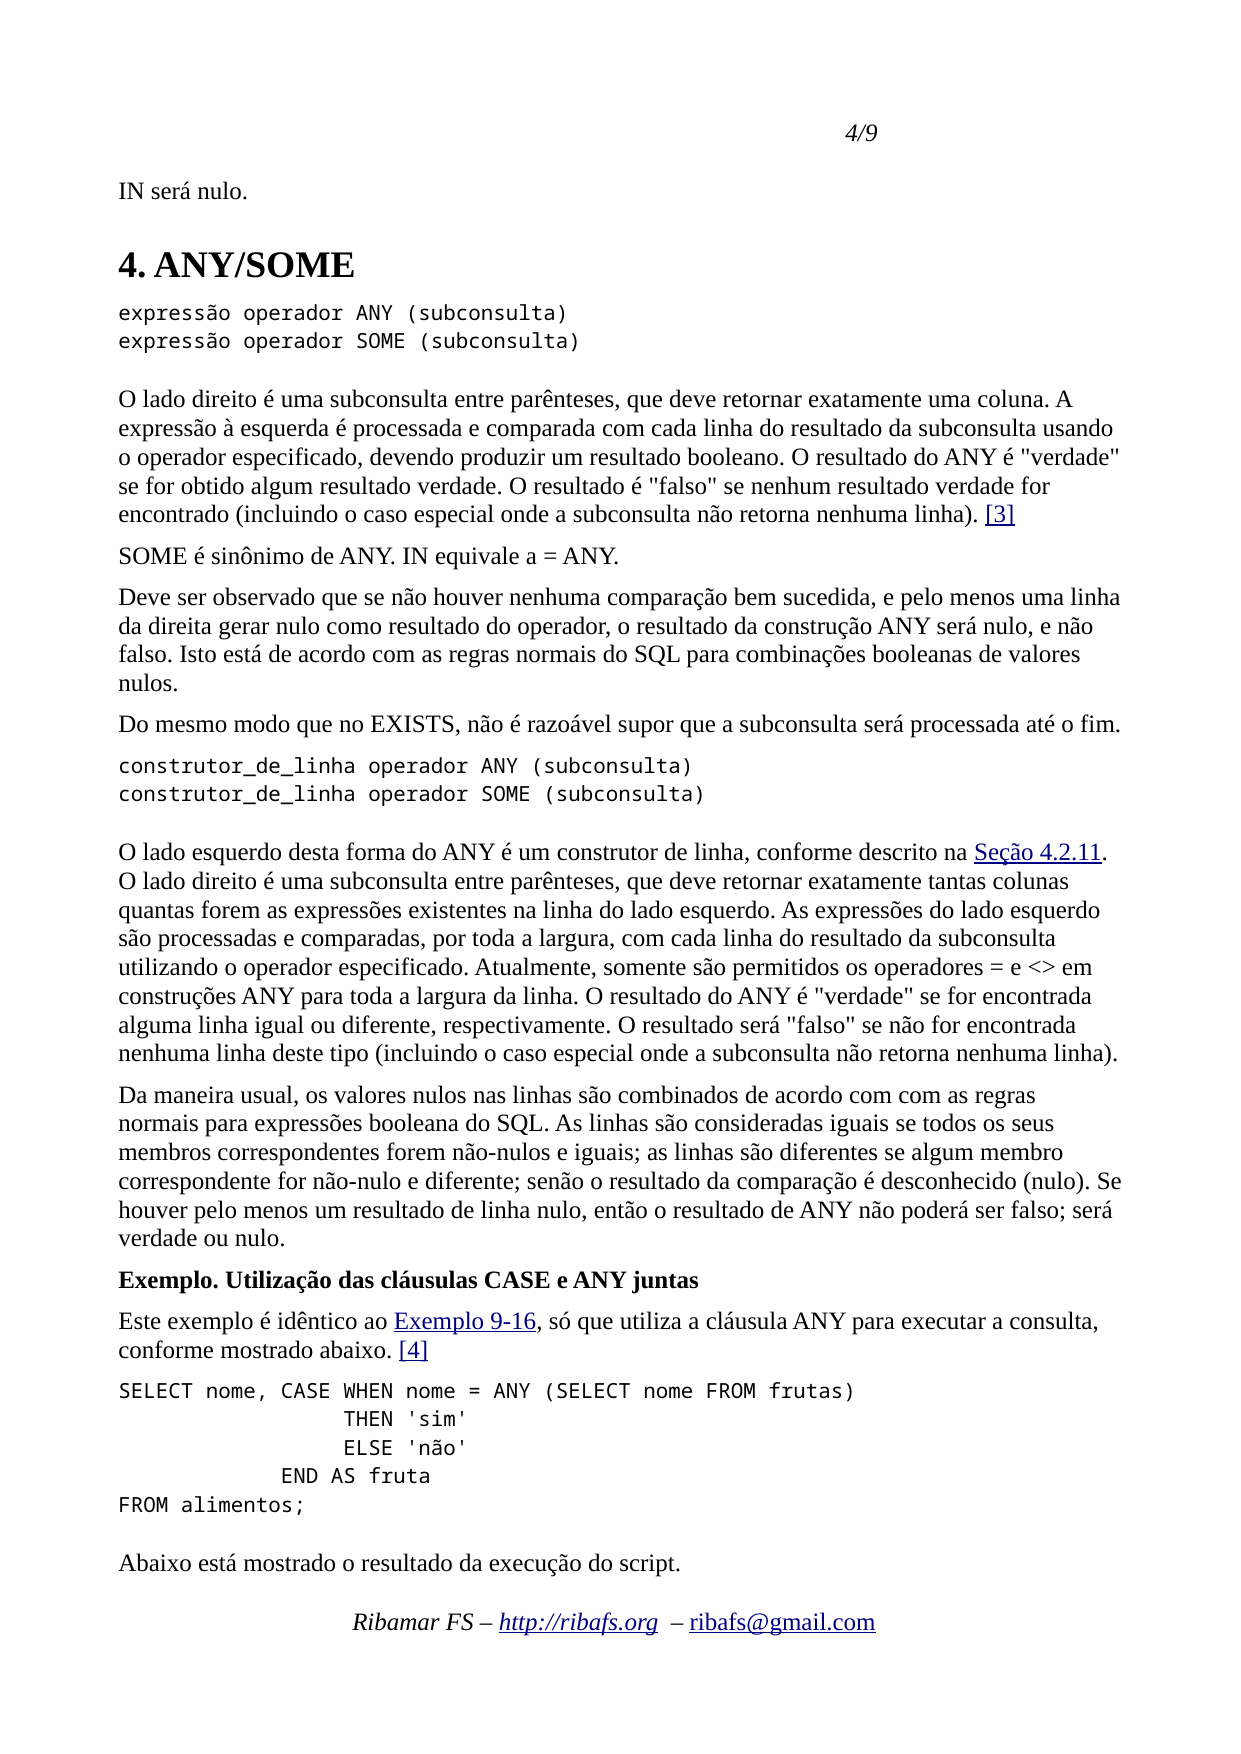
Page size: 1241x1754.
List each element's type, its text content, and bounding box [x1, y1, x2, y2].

text Do mesmo modo que no EXISTS, não é razoável supor que a subconsulta será processada até o fim. [118, 709, 1122, 738]
text ELSE 'não' [118, 1433, 1122, 1461]
text Abaixo está mostrado o resultado da execução do script. [118, 1548, 1122, 1576]
text Exemplo. Utilização das cláusulas CASE e ANY juntas [118, 1265, 1122, 1293]
text expressão operador SOME (subconsulta) [118, 327, 1122, 355]
text FROM alimentos; [118, 1490, 1122, 1518]
text O lado esquerdo desta forma do ANY é um construtor de linha, conforme descrito na Seção 4.2.11. O lado direito é uma subconsulta entre parênteses, que deve retornar exatamente tantas colunas quantas forem as expressões existentes na linha do lado esquerdo. As expressões do lado esquerdo são processadas e comparadas, por toda a largura, com cada linha do resultado da subconsulta utilizando o operador especificado. Atualmente, somente são permitidos os operadores = e <> em construções ANY para toda a largura da linha. O resultado do ANY é "verdade" se for encontrada alguma linha igual ou diferente, respectivamente. O resultado será "falso" se não for encontrada nenhuma linha deste tipo (incluindo o caso especial onde a subconsulta não retorna nenhuma linha). [118, 837, 1122, 1067]
subtitle 4. ANY/SOME [118, 243, 1122, 286]
text THEN 'sim' [118, 1404, 1122, 1433]
text Este exemplo é idêntico ao Exemplo 9-16, só que utiliza a cláusula ANY para executar a consulta, conforme mostrado abaixo. [4] [118, 1306, 1122, 1363]
text construtor_de_linha operador ANY (subconsulta) [118, 751, 1122, 779]
text Da maneira usual, os valores nulos nas linhas são combinados de acordo com com as regras normais para expressões booleana do SQL. As linhas são consideradas iguais se todos os seus membros correspondentes forem não-nulos e iguais; as linhas são diferentes se algum membro correspondente for não-nulo e diferente; senão o resultado da comparação é desconhecido (nulo). Se houver pelo menos um resultado de linha nulo, então o resultado de ANY não poderá ser falso; será verdade ou nulo. [118, 1080, 1122, 1252]
text expressão operador ANY (subconsulta) [118, 298, 1122, 327]
text END AS fruta [118, 1461, 1122, 1490]
text Deve ser observado que se não houver nenhuma comparação bem sucedida, e pelo menos uma linha da direita gerar nulo como resultado do operador, o resultado da construção ANY será nulo, e não falso. Isto está de acordo com as regras normais do SQL para combinações booleanas de valores nulos. [118, 582, 1122, 697]
text SOME é sinônimo de ANY. IN equivale a = ANY. [118, 541, 1122, 569]
text O lado direito é uma subconsulta entre parênteses, que deve retornar exatamente uma coluna. A expressão à esquerda é processada e comparada com cada linha do resultado da subconsulta usando o operador especificado, devendo produzir um resultado booleano. O resultado do ANY é "verdade" se for obtido algum resultado verdade. O resultado é "falso" se nenhum resultado verdade for encontrado (incluindo o caso especial onde a subconsulta não retorna nenhuma linha). [3] [118, 384, 1122, 528]
text construtor_de_linha operador SOME (subconsulta) [118, 779, 1122, 808]
text SELECT nome, CASE WHEN nome = ANY (SELECT nome FROM frutas) [118, 1376, 1122, 1404]
text IN será nulo. [118, 176, 1122, 205]
